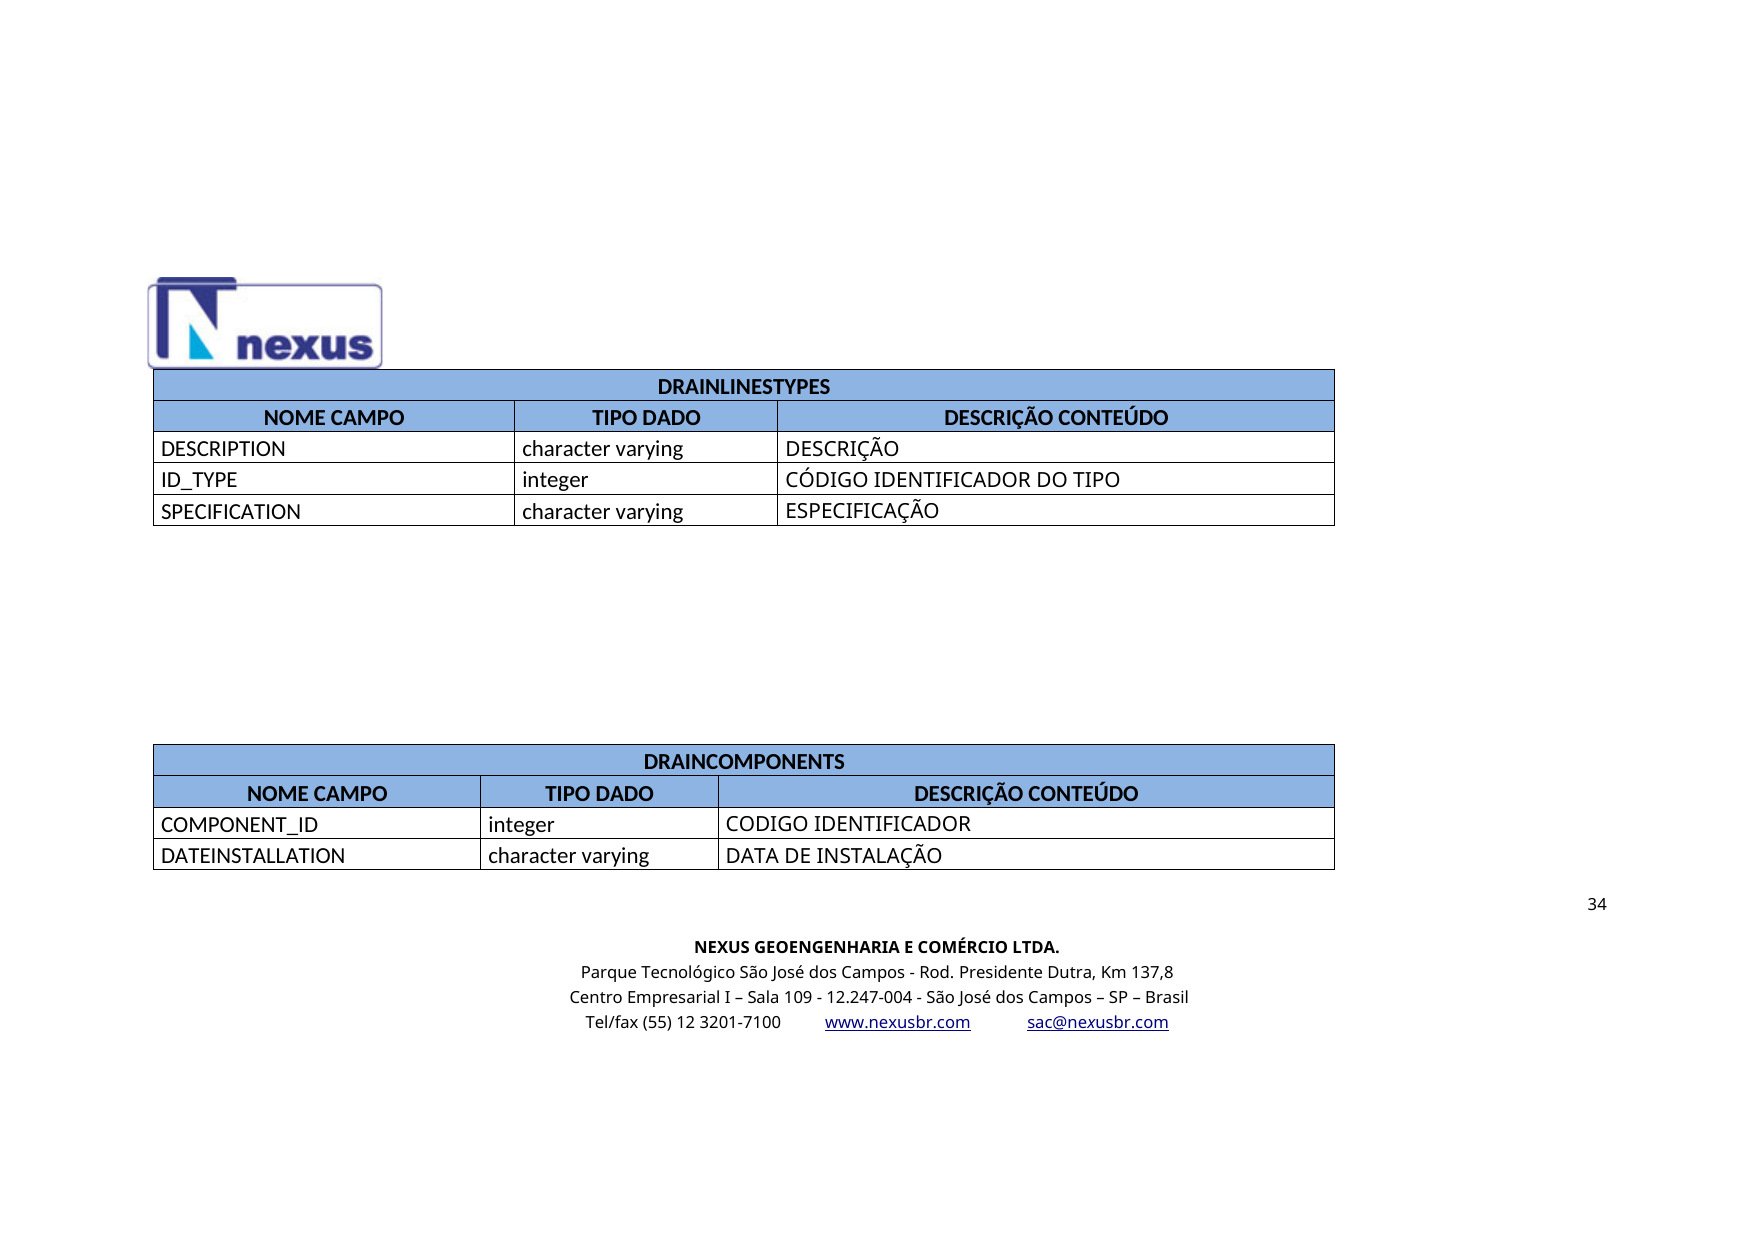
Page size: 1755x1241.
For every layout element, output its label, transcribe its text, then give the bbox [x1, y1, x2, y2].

table_cell DESCRIÇÃO [778, 432, 1334, 462]
table_header DRAINCOMPONENTS [154, 745, 1334, 775]
table_cell character varying [481, 839, 718, 869]
table_cell character varying [515, 495, 777, 525]
table_cell DRAINLINESTYPES [154, 370, 1334, 400]
table_cell DESCRIÇÃO CONTEÚDO [719, 776, 1334, 807]
table_cell CODIGO IDENTIFICADOR [719, 808, 1334, 838]
table_cell ID_TYPE [154, 463, 514, 493]
table_cell NOME CAMPO [154, 776, 480, 807]
table_cell DATEINSTALLATION [154, 839, 480, 869]
table_cell DESCRIPTION [154, 432, 514, 462]
table_cell DESCRIÇÃO CONTEÚDO [778, 401, 1334, 431]
table_cell COMPONENT_ID [154, 808, 480, 838]
table_cell TIPO DADO [515, 401, 777, 431]
table_cell DATA DE INSTALAÇÃO [719, 839, 1334, 869]
table_cell NOME CAMPO [154, 401, 514, 431]
table_cell integer [515, 463, 777, 493]
table_cell TIPO DADO [481, 776, 718, 807]
table_cell SPECIFICATION [154, 495, 514, 525]
table_cell CÓDIGO IDENTIFICADOR DO TIPO [778, 463, 1334, 493]
table_cell ESPECIFICAÇÃO [778, 495, 1334, 525]
table_cell character varying [515, 432, 777, 462]
table_cell integer [481, 808, 718, 838]
